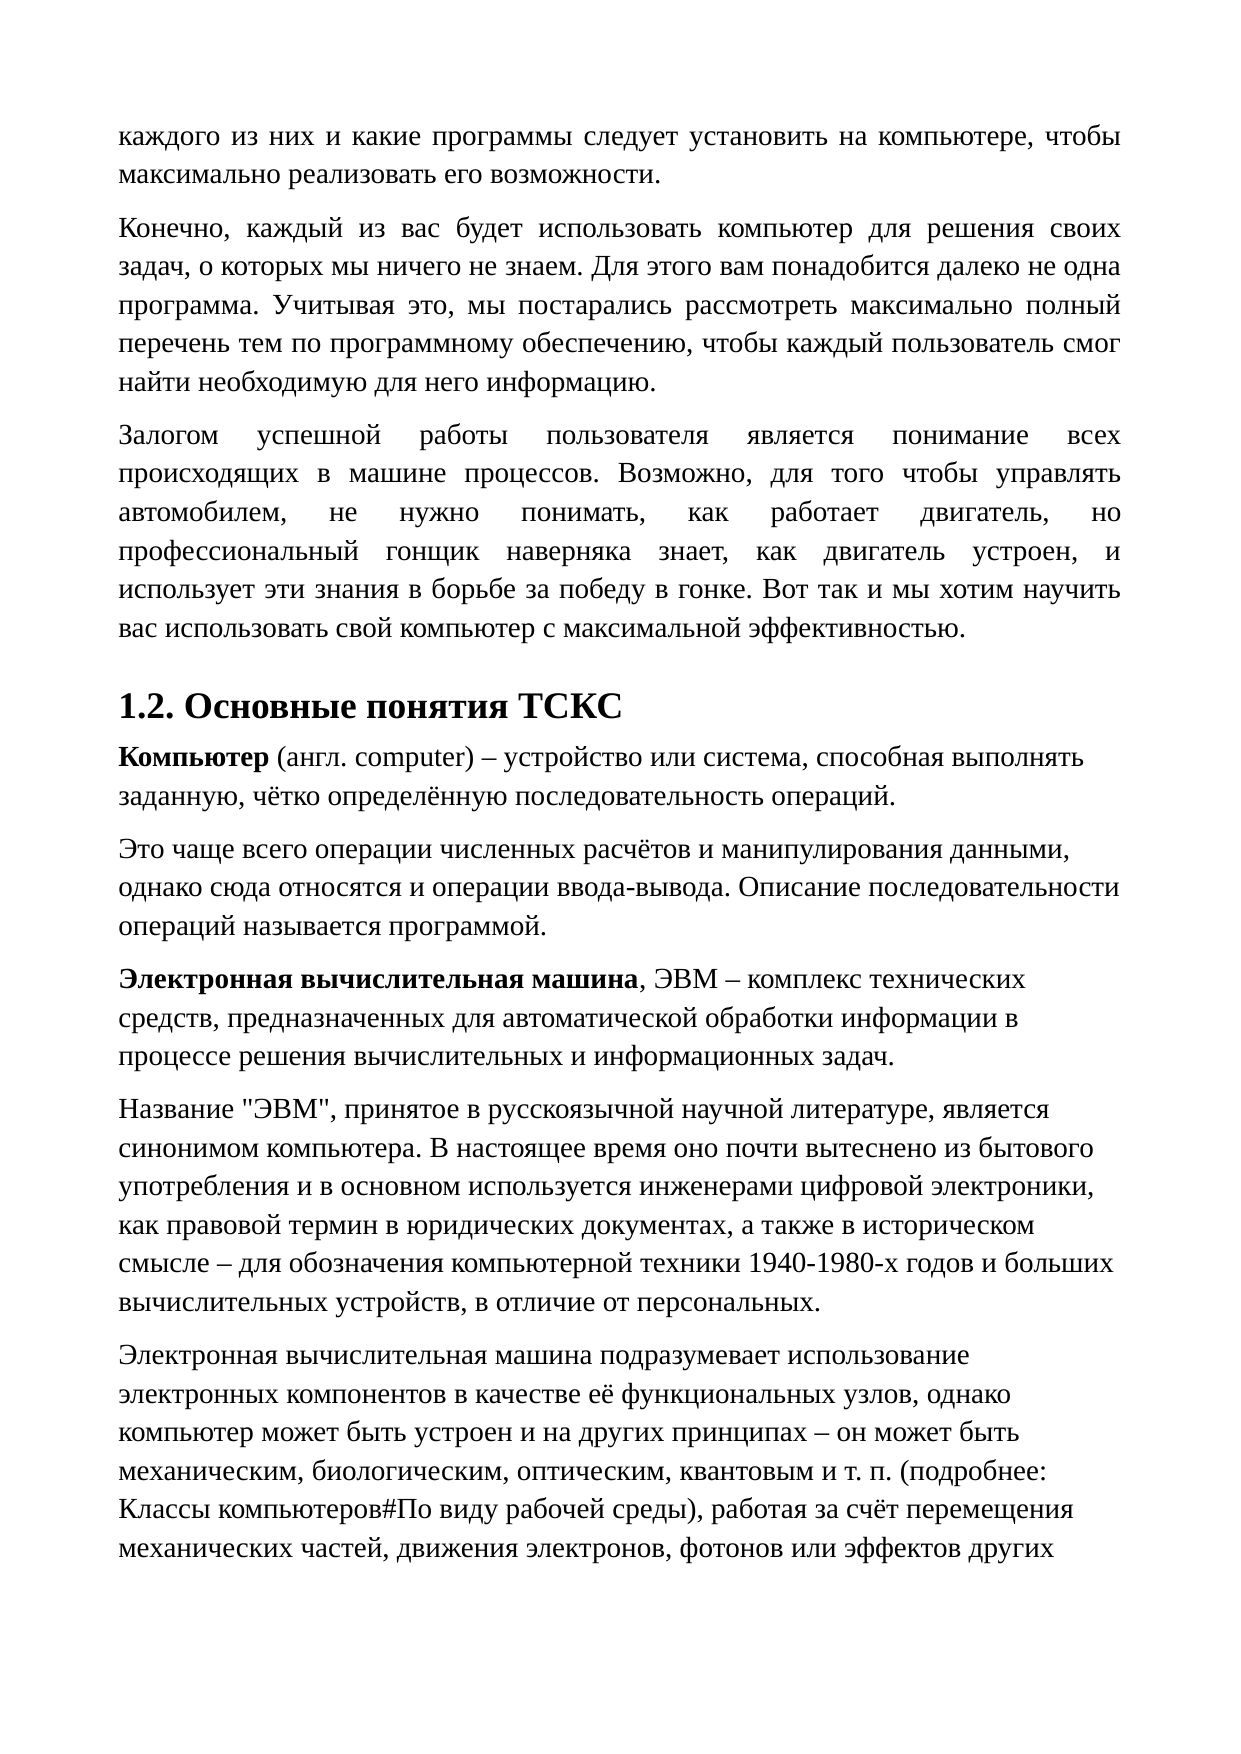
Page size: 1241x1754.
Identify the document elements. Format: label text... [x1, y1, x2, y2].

text Электронная вычислительная машина, ЭВМ – комплекс технических средств, предназначенных для автоматической обработки информации в процессе решения вычислительных и информационных задач. [118, 961, 1122, 1072]
text Конечно, каждый из вас будет использовать компьютер для решения своих задач, о которых мы ничего не знаем. Для этого вам понадобится далеко не одна программа. Учитывая это, мы постарались рассмотреть максимально полный перечень тем по программному обеспечению, чтобы каждый пользователь смог найти необходимую для него информацию. [118, 210, 1122, 397]
text Залогом успешной работы пользователя является понимание всех происходящих в машине процессов. Возможно, для того чтобы управлять автомобилем, не нужно понимать, как работает двигатель, но профессиональный гонщик наверняка знает, как двигатель устроен, и использует эти знания в борьбе за победу в гонке. Вот так и мы хотим научить вас использовать свой компьютер с максимальной эффективностью. [118, 417, 1122, 643]
subtitle 1.2. Основные понятия ТСКС [118, 684, 1122, 727]
text каждого из них и какие программы следует установить на компьютере, чтобы максимально реализовать его возможности. [118, 118, 1122, 190]
text Название "ЭВМ", принятое в русскоязычной научной литературе, является синонимом компьютера. В настоящее время оно почти вытеснено из бытового употребления и в основном используется инженерами цифровой электроники, как правовой термин в юридических документах, а также в историческом смысле – для обозначения компьютерной техники 1940-1980-х годов и больших вычислительных устройств, в отличие от персональных. [118, 1091, 1122, 1318]
text Компьютер (англ. computer) – устройство или система, способная выполнять заданную, чётко определённую последовательность операций. [118, 739, 1122, 811]
text Электронная вычислительная машина подразумевает использование электронных компонентов в качестве её функциональных узлов, однако компьютер может быть устроен и на других принципах – он может быть механическим, биологическим, оптическим, квантовым и т. п. (подробнее: Классы компьютеров#По виду рабочей среды), работая за счёт перемещения механических частей, движения электронов, фотонов или эффектов других [118, 1337, 1122, 1563]
text Это чаще всего операции численных расчётов и манипулирования данными, однако сюда относятся и операции ввода-вывода. Описание последовательности операций называется программой. [118, 831, 1122, 942]
